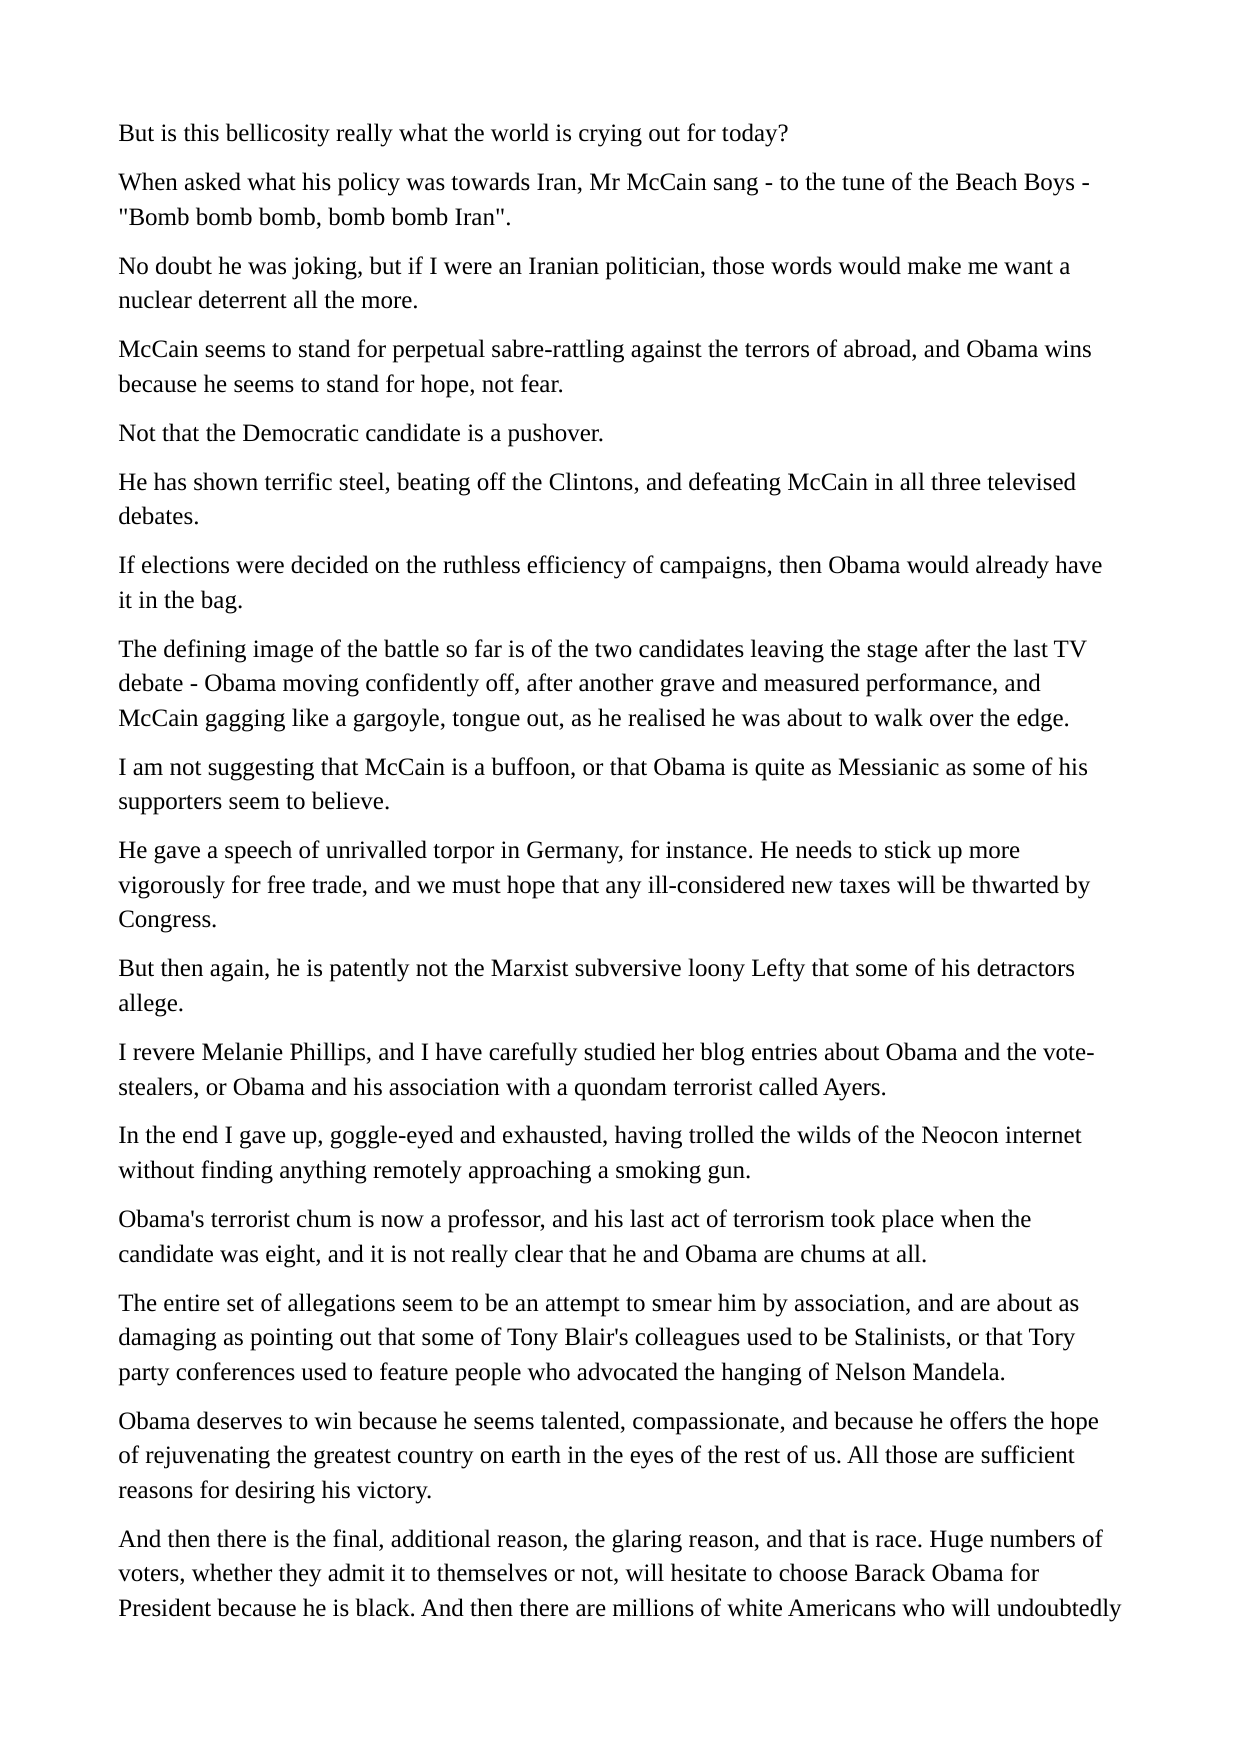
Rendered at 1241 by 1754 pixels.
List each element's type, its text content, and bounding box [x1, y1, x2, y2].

text No doubt he was joking, but if I were an Iranian politician, those words would make me want a nuclear deterrent all the more. [118, 251, 1122, 314]
text If elections were decided on the ruthless efficiency of campaigns, then Obama would already have it in the bag. [118, 550, 1122, 614]
text Not that the Democratic candidate is a pushover. [118, 418, 1122, 447]
text And then there is the final, additional reason, the glaring reason, and that is race. Huge numbers of voters, whether they admit it to themselves or not, will hesitate to choose Barack Obama for President because he is black. And then there are millions of white Americans who will undoubtedly [118, 1524, 1122, 1621]
text McCain seems to stand for perpetual sabre-rattling against the terrors of abroad, and Obama wins because he seems to stand for hope, not fear. [118, 334, 1122, 397]
text But then again, he is patently not the Marxist subversive loony Lefty that some of his detractors allege. [118, 953, 1122, 1017]
text But is this bellicosity really what the world is crying out for today? [118, 118, 1122, 147]
text He gave a speech of unrivalled torpor in Germany, for instance. He needs to stick up more vigorously for free trade, and we must hope that any ill-considered new taxes will be thwarted by Congress. [118, 836, 1122, 933]
text I revere Melanie Phillips, and I have carefully studied her blog entries about Obama and the vote-stealers, or Obama and his association with a quondam terrorist called Ayers. [118, 1037, 1122, 1100]
text When asked what his policy was towards Iran, Mr McCain sang - to the tune of the Beach Boys - "Bomb bomb bomb, bomb bomb Iran". [118, 167, 1122, 230]
text Obama deserves to win because he seems talented, compassionate, and because he offers the hope of rejuvenating the greatest country on earth in the eyes of the rest of us. All those are sufficient reasons for desiring his victory. [118, 1406, 1122, 1503]
text The defining image of the battle so far is of the two candidates leaving the stage after the last TV debate - Obama moving confidently off, after another grave and measured performance, and McCain gagging like a gargoyle, tongue out, as he realised he was about to walk over the edge. [118, 634, 1122, 732]
text In the end I gave up, goggle-eyed and exhausted, having trolled the wilds of the Neocon internet without finding anything remotely approaching a smoking gun. [118, 1121, 1122, 1184]
text Obama's terrorist chum is now a professor, and his last act of terrorism took place when the candidate was eight, and it is not really clear that he and Obama are chums at all. [118, 1204, 1122, 1267]
text He has shown terrific steel, beating off the Clintons, and defeating McCain in all three televised debates. [118, 467, 1122, 530]
text The entire set of allegations seem to be an attempt to smear him by association, and are about as damaging as pointing out that some of Tony Blair's colleagues used to be Stalinists, or that Tory party conferences used to feature people who advocated the hanging of Nelson Mandela. [118, 1288, 1122, 1385]
text I am not suggesting that McCain is a buffoon, or that Obama is quite as Messianic as some of his supporters seem to believe. [118, 752, 1122, 815]
